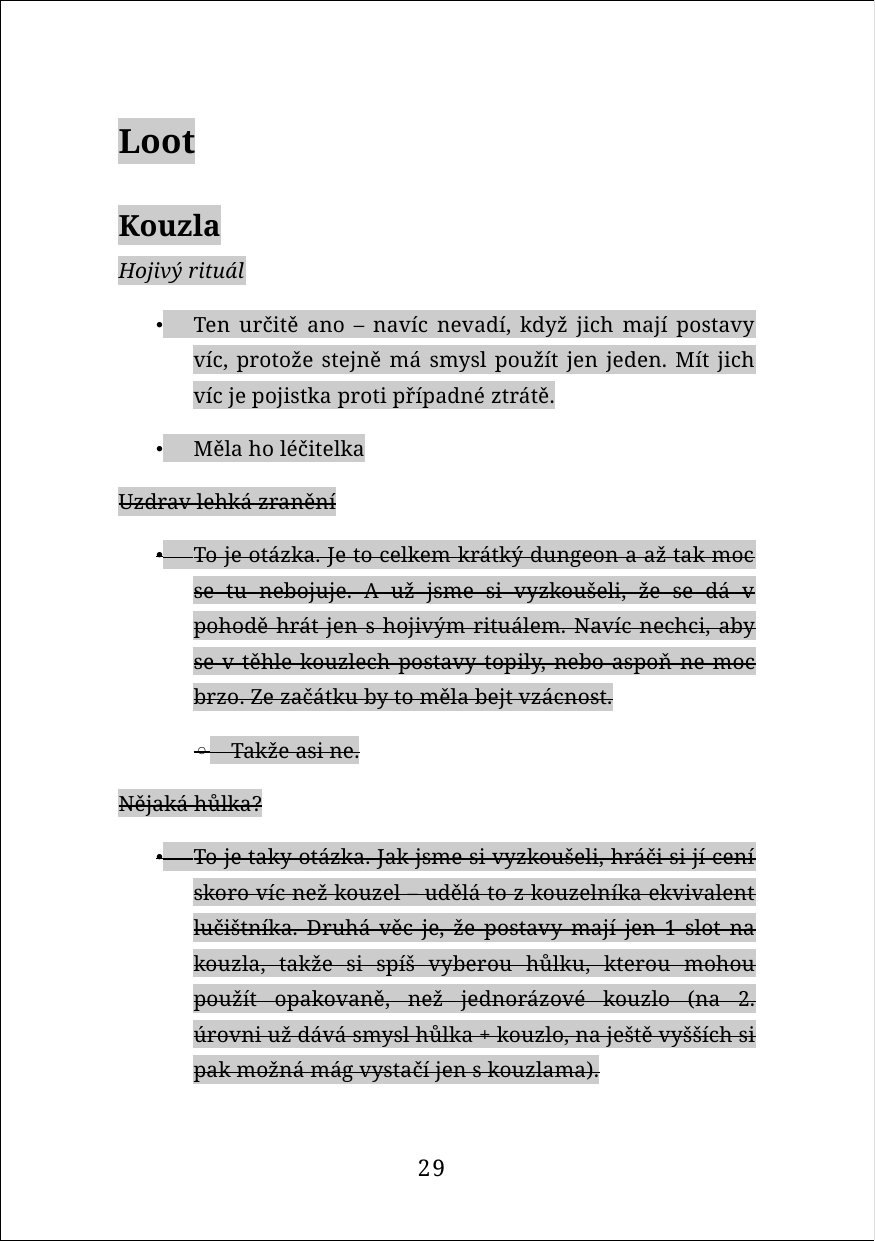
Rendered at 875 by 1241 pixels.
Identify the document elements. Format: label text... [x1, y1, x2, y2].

list Ten určitě ano – navíc nevadí, když jich mají postavy víc, protože stejně má smysl použít jen jeden. Mít jich víc je pojistka proti případné ztrátě. [156, 310, 756, 409]
list Takže asi ne. [193, 736, 756, 764]
text Hojivý rituál [118, 256, 756, 285]
list Měla ho léčitelka [156, 434, 756, 462]
text Nějaká hůlka? [118, 789, 756, 817]
subtitle Loot [118, 118, 756, 164]
list To je taky otázka. Jak jsme si vyzkoušeli, hráči si jí cení skoro víc než kouzel – udělá to z kouzelníka ekvivalent lučištníka. Druhá věc je, že postavy mají jen 1 slot na kouzla, takže si spíš vyberou hůlku, kterou mohou použít opakovaně, než jednorázové kouzlo (na 2. úrovni už dává smysl hůlka + kouzlo, na ještě vyšších si pak možná mág vystačí jen s kouzlama). [156, 842, 756, 858]
text Uzdrav lehká zranění [118, 487, 756, 516]
subtitle Kouzla [118, 205, 756, 245]
list To je otázka. Je to celkem krátký dungeon a až tak moc se tu nebojuje. A už jsme si vyzkoušeli, že se dá v pohodě hrát jen s hojivým rituálem. Navíc nechci, aby se v těhle kouzlech postavy topily, nebo aspoň ne moc brzo. Ze začátku by to měla bejt vzácnost. [156, 540, 756, 711]
list To je taky otázka. Jak jsme si vyzkoušeli, hráči si jí cení skoro víc než kouzel – udělá to z kouzelníka ekvivalent lučištníka. Druhá věc je, že postavy mají jen 1 slot na kouzla, takže si spíš vyberou hůlku, kterou mohou použít opakovaně, než jednorázové kouzlo (na 2. úrovni už dává smysl hůlka + kouzlo, na ještě vyšších si pak možná mág vystačí jen s kouzlama). [156, 859, 756, 1084]
